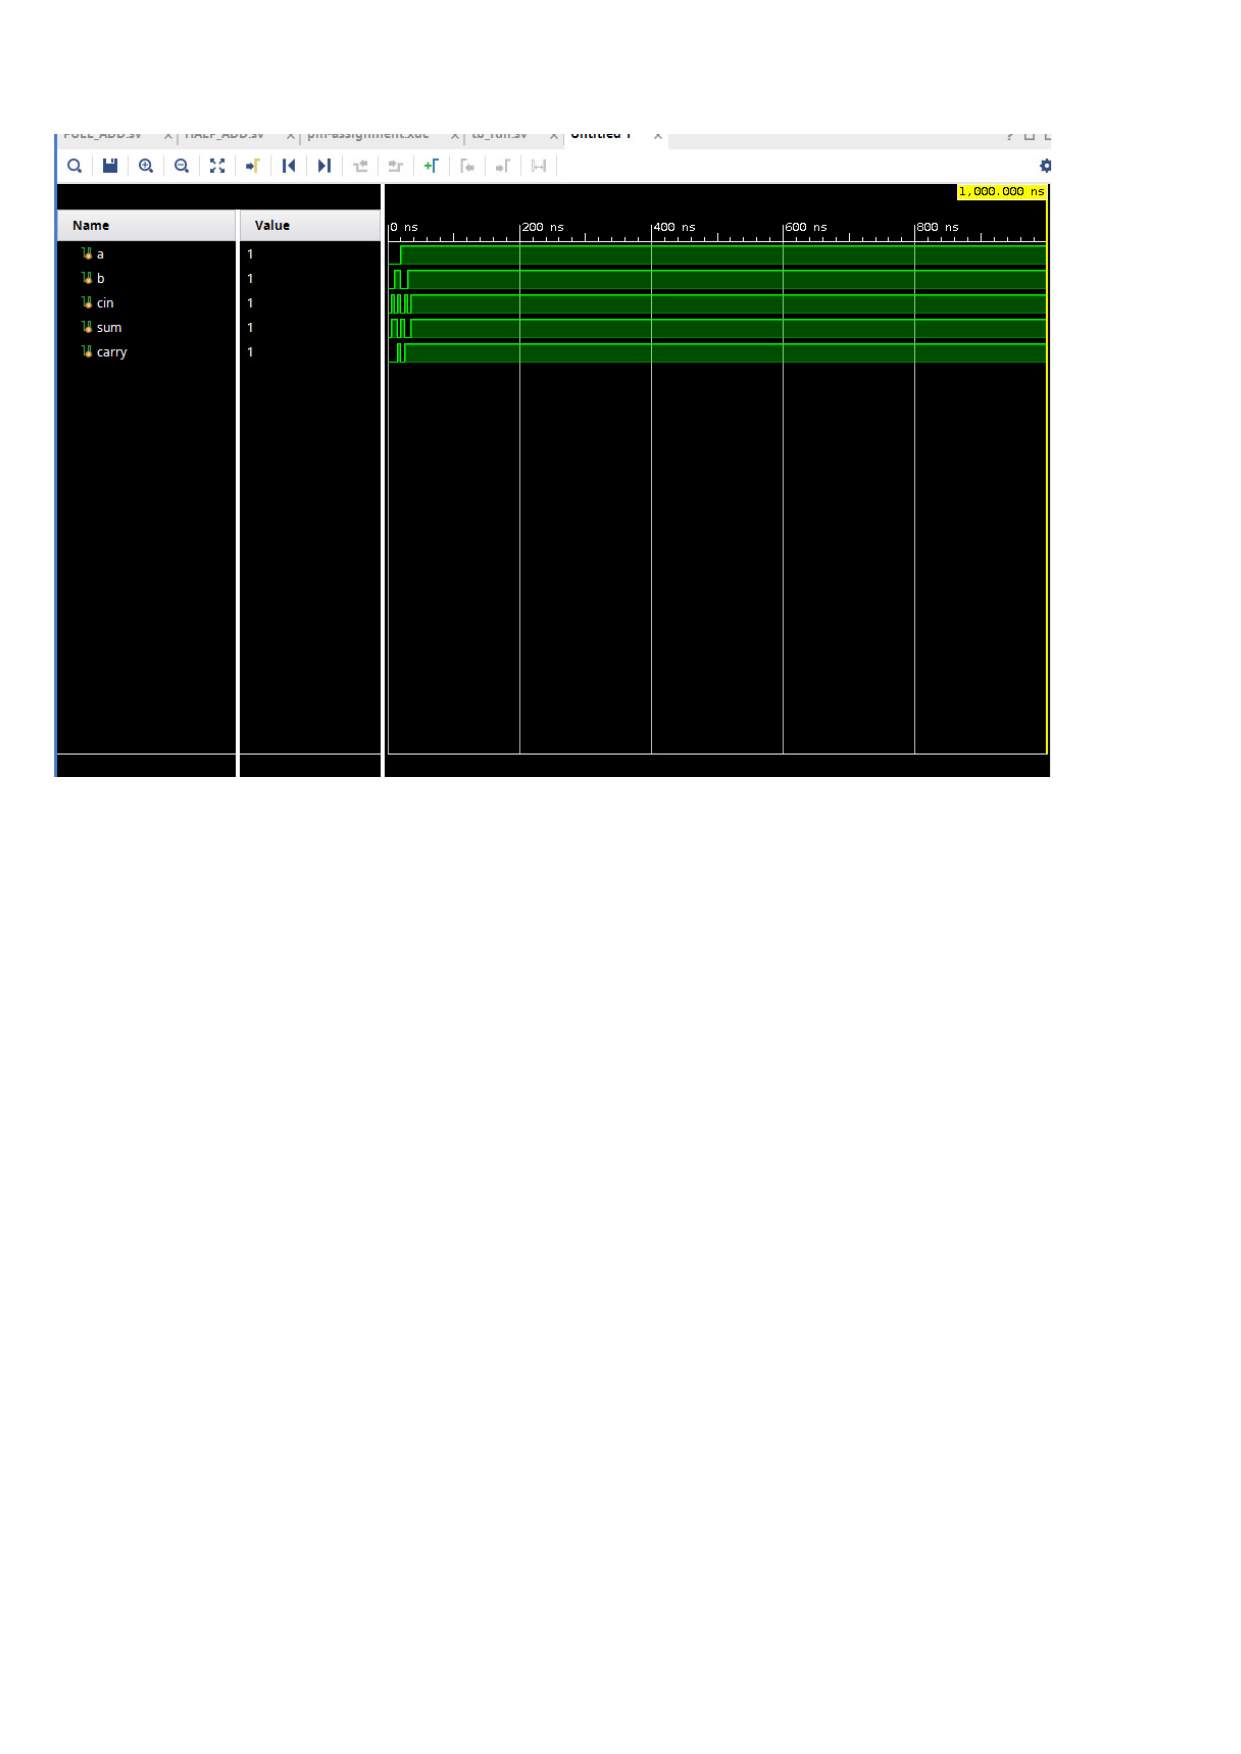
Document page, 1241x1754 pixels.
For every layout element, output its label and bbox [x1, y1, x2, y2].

picture [47, 134, 1052, 777]
